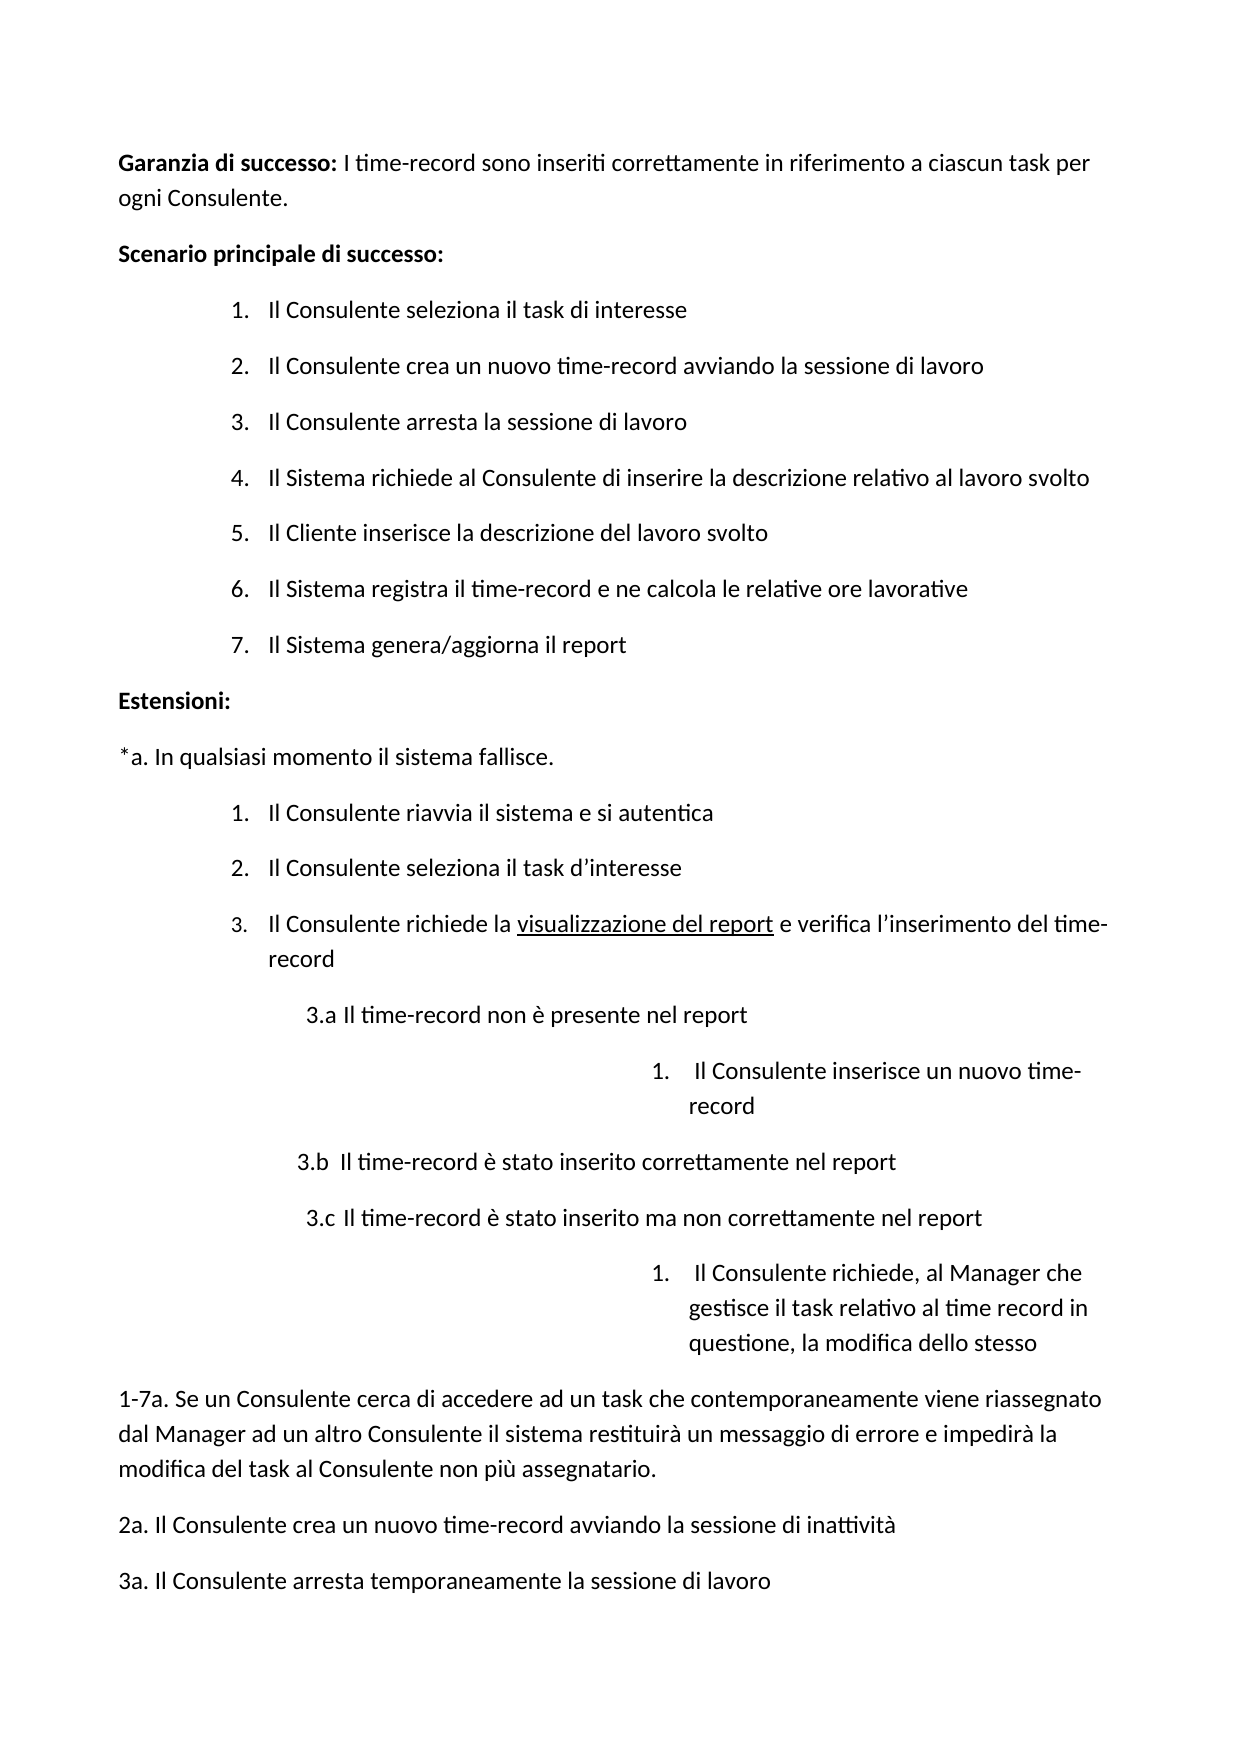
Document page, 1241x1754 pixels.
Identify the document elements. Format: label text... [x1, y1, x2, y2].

list Il Consulente richiede la visualizzazione del report e verifica l’inserimento del time-record [231, 908, 1122, 974]
list Il Sistema registra il time-record e ne calcola le relative ore lavorative [231, 573, 1122, 604]
list Il Sistema genera/aggiorna il report [231, 629, 1122, 660]
list Il time-record è stato inserito ma non correttamente nel report [306, 1202, 1122, 1232]
list Il Sistema richiede al Consulente di inserire la descrizione relativo al lavoro svolto [231, 462, 1122, 492]
text 3a. Il Consulente arresta temporaneamente la sessione di lavoro [118, 1565, 1122, 1596]
list Il Cliente inserisce la descrizione del lavoro svolto [231, 518, 1122, 548]
text 2a. Il Consulente crea un nuovo time-record avviando la sessione di inattività [118, 1509, 1122, 1540]
text *a. In qualsiasi momento il sistema fallisce. [118, 741, 1122, 771]
text Estensioni: [118, 685, 1122, 716]
text 1-7a. Se un Consulente cerca di accedere ad un task che contemporaneamente viene riassegnato dal Manager ad un altro Consulente il sistema restituirà un messaggio di errore e impedirà la modifica del task al Consulente non più assegnatario. [118, 1383, 1122, 1484]
list Il Consulente riavvia il sistema e si autentica [231, 797, 1122, 827]
list Il Consulente seleziona il task di interesse [231, 294, 1122, 325]
list Il Consulente richiede, al Manager che gestisce il task relativo al time record in questione, la modifica dello stesso [651, 1258, 1122, 1358]
list Il time-record non è presente nel report [306, 999, 1122, 1030]
list Il time-record è stato inserito correttamente nel report [297, 1146, 1122, 1176]
text Scenario principale di successo: [118, 238, 1122, 269]
text Garanzia di successo: I time-record sono inseriti correttamente in riferimento a ciascun task per ogni Consulente. [118, 148, 1122, 213]
list Il Consulente crea un nuovo time-record avviando la sessione di lavoro [231, 350, 1122, 381]
list Il Consulente seleziona il task d’interesse [231, 853, 1122, 883]
list Il Consulente inserisce un nuovo time-record [651, 1055, 1122, 1121]
list Il Consulente arresta la sessione di lavoro [231, 406, 1122, 436]
